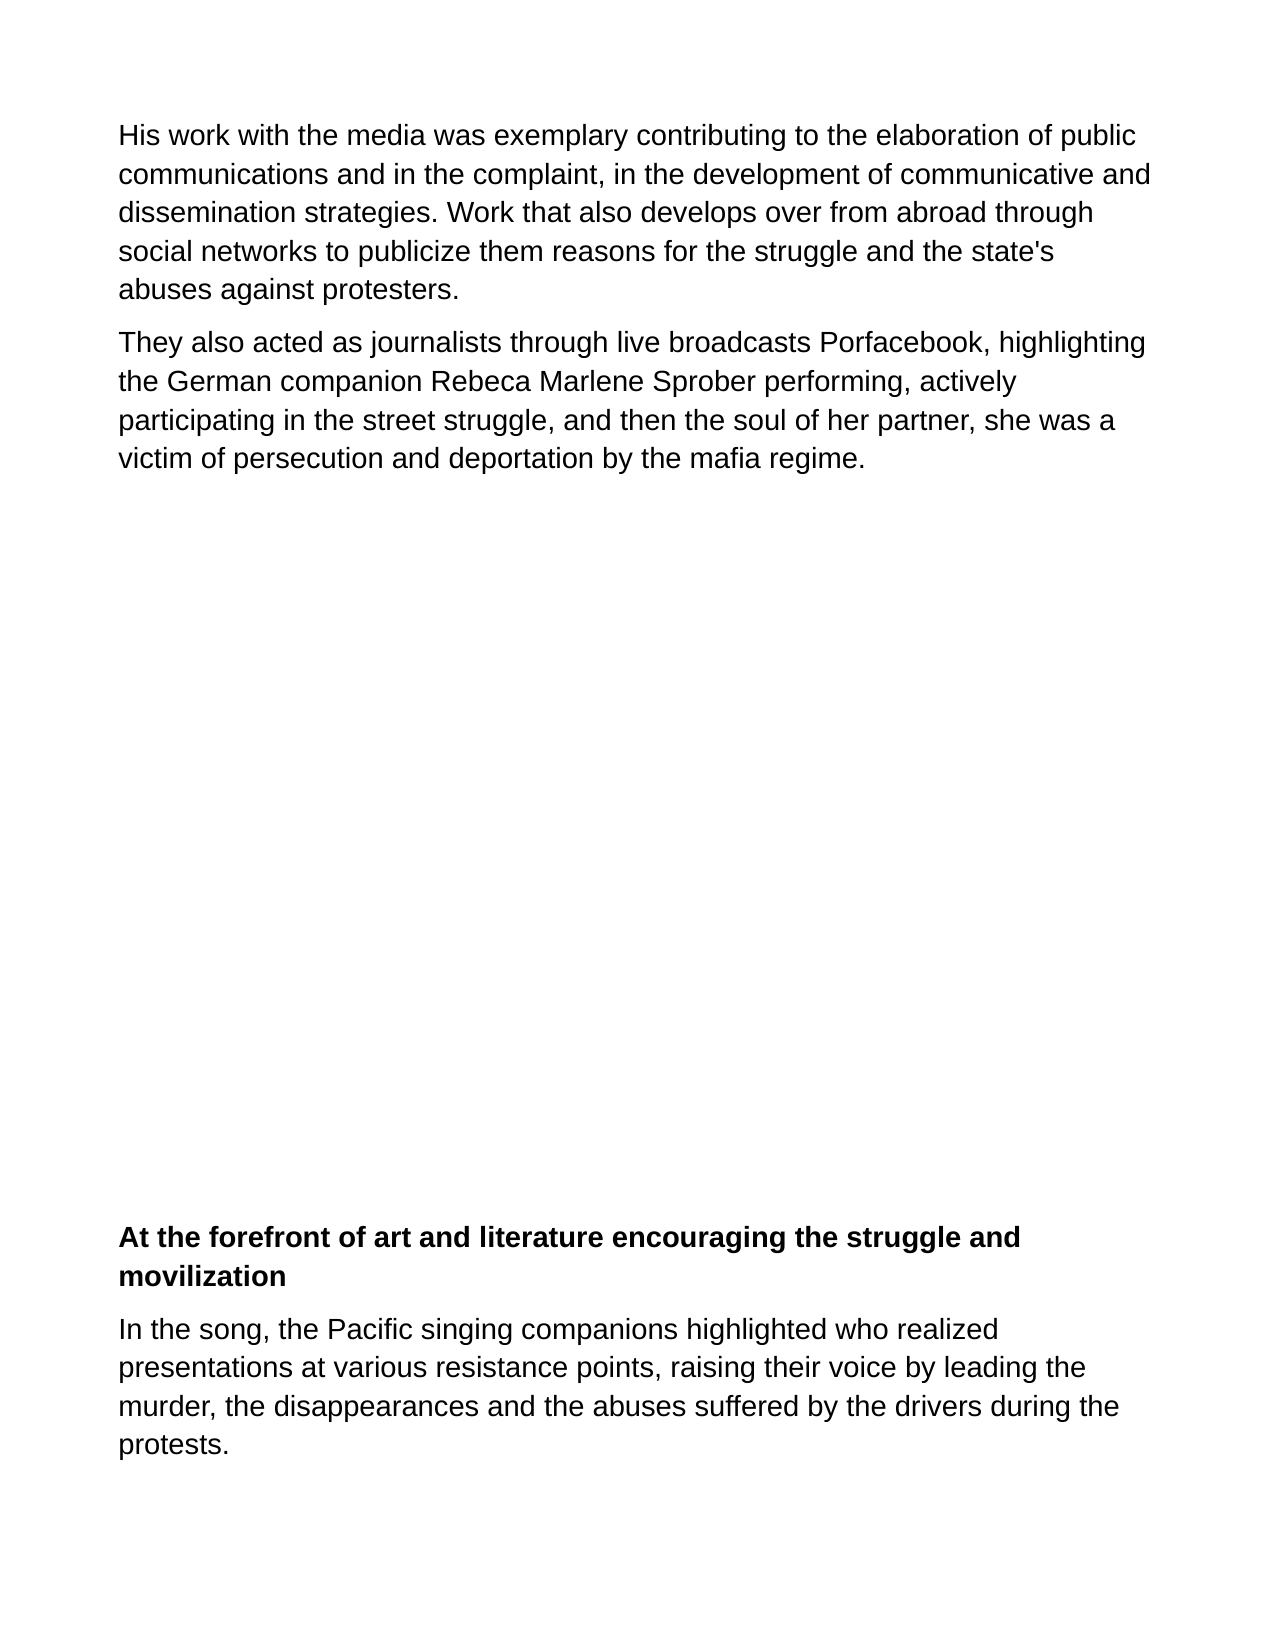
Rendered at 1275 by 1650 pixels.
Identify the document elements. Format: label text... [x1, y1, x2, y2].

text They also acted as journalists through live broadcasts Porfacebook, highlighting the German companion Rebeca Marlene Sprober performing, actively participating in the street struggle, and then the soul of her partner, she was a victim of persecution and deportation by the mafia regime. [118, 325, 1157, 474]
text His work with the media was exemplary contributing to the elaboration of public communications and in the complaint, in the development of communicative and dissemination strategies. Work that also develops over from abroad through social networks to publicize them reasons for the struggle and the state's abuses against protesters. [118, 118, 1157, 306]
text At the forefront of art and literature encouraging the struggle and movilization [118, 494, 1157, 1292]
text In the song, the Pacific singing companions highlighted who realized presentations at various resistance points, raising their voice by leading the murder, the disappearances and the abuses suffered by the drivers during the protests. [118, 1312, 1157, 1461]
